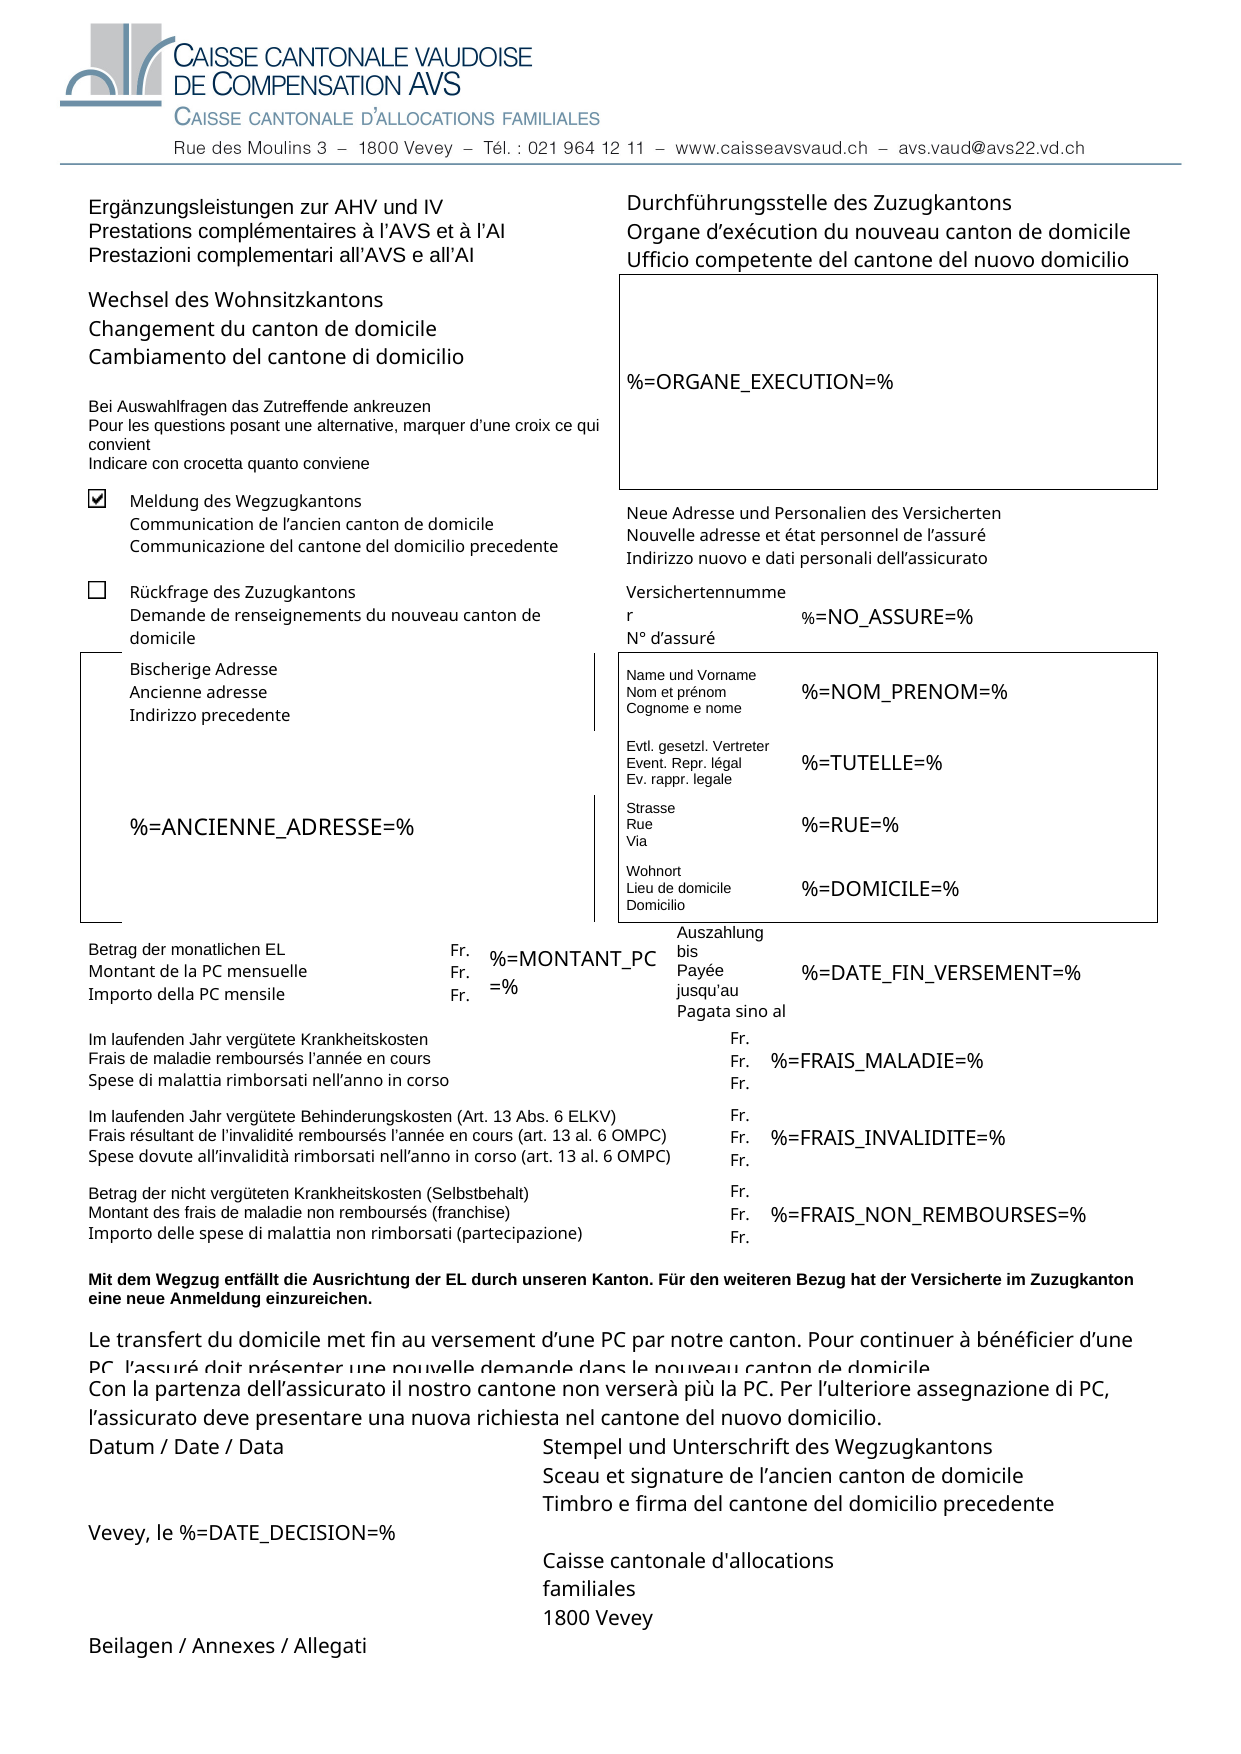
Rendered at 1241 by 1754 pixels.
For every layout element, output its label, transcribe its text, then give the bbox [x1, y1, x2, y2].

table_cell [595, 795, 618, 854]
table_cell %=ORGANE_EXECUTION=% [620, 275, 1157, 489]
table_header Name und Vorname Nom et prénom Cognome e nome [619, 653, 794, 731]
table_cell %=FRAIS_INVALIDITE=% [763, 1099, 1158, 1176]
table_cell Vevey, le %=DATE_DECISION=% [81, 1518, 440, 1546]
table_header %=TUTELLE=% [794, 731, 1157, 795]
table_cell %=DATE_FIN_VERSEMENT=% [794, 923, 1158, 1022]
picture [0, 0, 1241, 165]
table_cell [440, 1546, 535, 1631]
table_cell [535, 1518, 722, 1546]
table_cell Auszahlung bis Payée jusqu’au Pagata sino al [669, 923, 794, 1022]
table_header [594, 652, 618, 731]
table_cell %=MONTANT_PC=% [482, 922, 669, 1022]
table_cell Im laufenden Jahr vergütete Behinderungskosten (Art. 13 Abs. 6 ELKV) Frais résultant de l’invalidité remboursés l’année en cours (art. 13 al. 6 OMPC) Spese dovute all’invalidità rimborsati nell’anno in corso (art. 13 al. 6 OMPC) [81, 1099, 722, 1176]
table_cell Con la partenza dell’assicurato il nostro cantone non verserà più la PC. Per l’ulteriore assegnazione di PC, l’assicurato deve presentare una nuova richiesta nel cantone del nuovo domicilio. [81, 1373, 1158, 1432]
table_header [594, 731, 618, 795]
table_cell [81, 653, 122, 922]
table_cell [81, 489, 122, 581]
table_cell [595, 854, 618, 922]
table_cell [722, 1518, 917, 1546]
table_cell [81, 581, 122, 652]
picture [88, 581, 106, 599]
table_cell Beilagen / Annexes / Allegati [81, 1631, 1158, 1660]
table_cell [917, 1546, 1158, 1631]
table_cell Fr. Fr. Fr. [723, 1022, 763, 1099]
table_cell [917, 1518, 1158, 1546]
table_header Wechsel des Wohnsitzkantons Changement du canton de domicile Cambiamento del cantone di domicilio [81, 274, 619, 381]
table_cell %=FRAIS_MALADIE=% [763, 1022, 1158, 1099]
table_header Durchführungsstelle des Zuzugkantons Organe d’exécution du nouveau canton de domicile Ufficio competente del cantone del nuovo domicilio [619, 189, 1158, 274]
table_cell Neue Adresse und Personalien des Versicherten Nouvelle adresse et état personnel de l’assuré Indirizzo nuovo e dati personali dell’assicurato [619, 490, 1158, 581]
table_cell Betrag der monatlichen EL Montant de la PC mensuelle Importo della PC mensile [81, 922, 443, 1022]
table_header %=NOM_PRENOM=% [794, 653, 1157, 731]
table_cell Mit dem Wegzug entfällt die Ausrichtung der EL durch unseren Kanton. Für den weiteren Bezug hat der Versicherte im Zuzugkanton eine neue Anmeldung einzureichen. [81, 1253, 1158, 1326]
table_header Bischerige Adresse Ancienne adresse Indirizzo precedente [122, 652, 594, 731]
table_cell Caisse cantonale d'allocations familiales 1800 Vevey [535, 1546, 917, 1631]
picture [88, 489, 106, 508]
table_header Evtl. gesetzl. Vertreter Event. Repr. légal Ev. rappr. legale [619, 731, 794, 795]
table_cell Fr. Fr. Fr. [723, 1099, 763, 1176]
table_cell Datum / Date / Data [81, 1433, 440, 1518]
table_cell %=DOMICILE=% [794, 854, 1157, 922]
table_cell Rückfrage des Zuzugkantons Demande de renseignements du nouveau canton de domicile Richiesta di dati del cantone del nuovo domicilio [122, 581, 619, 652]
table_cell Le transfert du domicile met fin au versement d’une PC par notre canton. Pour continuer à bénéficier d’une PC, l’assuré doit présenter une nouvelle demande dans le nouveau canton de domicile. [81, 1326, 1158, 1373]
table_cell Fr. Fr. Fr. [723, 1176, 763, 1252]
table_cell Meldung des Wegzugkantons Communication de l’ancien canton de domicile Communicazione del cantone del domicilio precedente [122, 489, 619, 581]
table_cell Wohnort Lieu de domicile Domicilio [619, 854, 794, 922]
table_cell Im laufenden Jahr vergütete Krankheitskosten Frais de maladie remboursés l’année en cours Spese di malattia rimborsati nell’anno in corso [81, 1022, 722, 1099]
table_cell [440, 1433, 535, 1518]
table_cell [440, 1518, 535, 1546]
table_cell %=FRAIS_NON_REMBOURSES=% [763, 1176, 1158, 1252]
table_cell %=RUE=% [794, 795, 1157, 854]
table_cell %=ANCIENNE_ADRESSE=% [122, 731, 594, 922]
table_header Ergänzungsleistungen zur AHV und IV Prestations complémentaires à l’AVS et à l’AI Prestazioni complementari all’AVS e all’AI [81, 189, 619, 274]
table_cell [81, 1546, 440, 1631]
table_cell Stempel und Unterschrift des Wegzugkantons Sceau et signature de l’ancien canton de domicile Timbro e firma del cantone del domicilio precedente [535, 1433, 1158, 1518]
table_cell Betrag der nicht vergüteten Krankheitskosten (Selbstbehalt) Montant des frais de maladie non remboursés (franchise) Importo delle spese di malattia non rimborsati (partecipazione) [81, 1176, 722, 1252]
table_cell %=NO_ASSURE=% [794, 581, 1158, 652]
table_cell Bei Auswahlfragen das Zutreffende ankreuzen Pour les questions posant une alternative, marquer d’une croix ce qui convient Indicare con crocetta quanto conviene [81, 381, 619, 489]
table_cell Strasse Rue Via [619, 795, 794, 854]
table_cell Versichertennummer N° d’assuré N. d’assicurato [619, 581, 794, 652]
table_cell Fr. Fr. Fr. [443, 922, 482, 1022]
